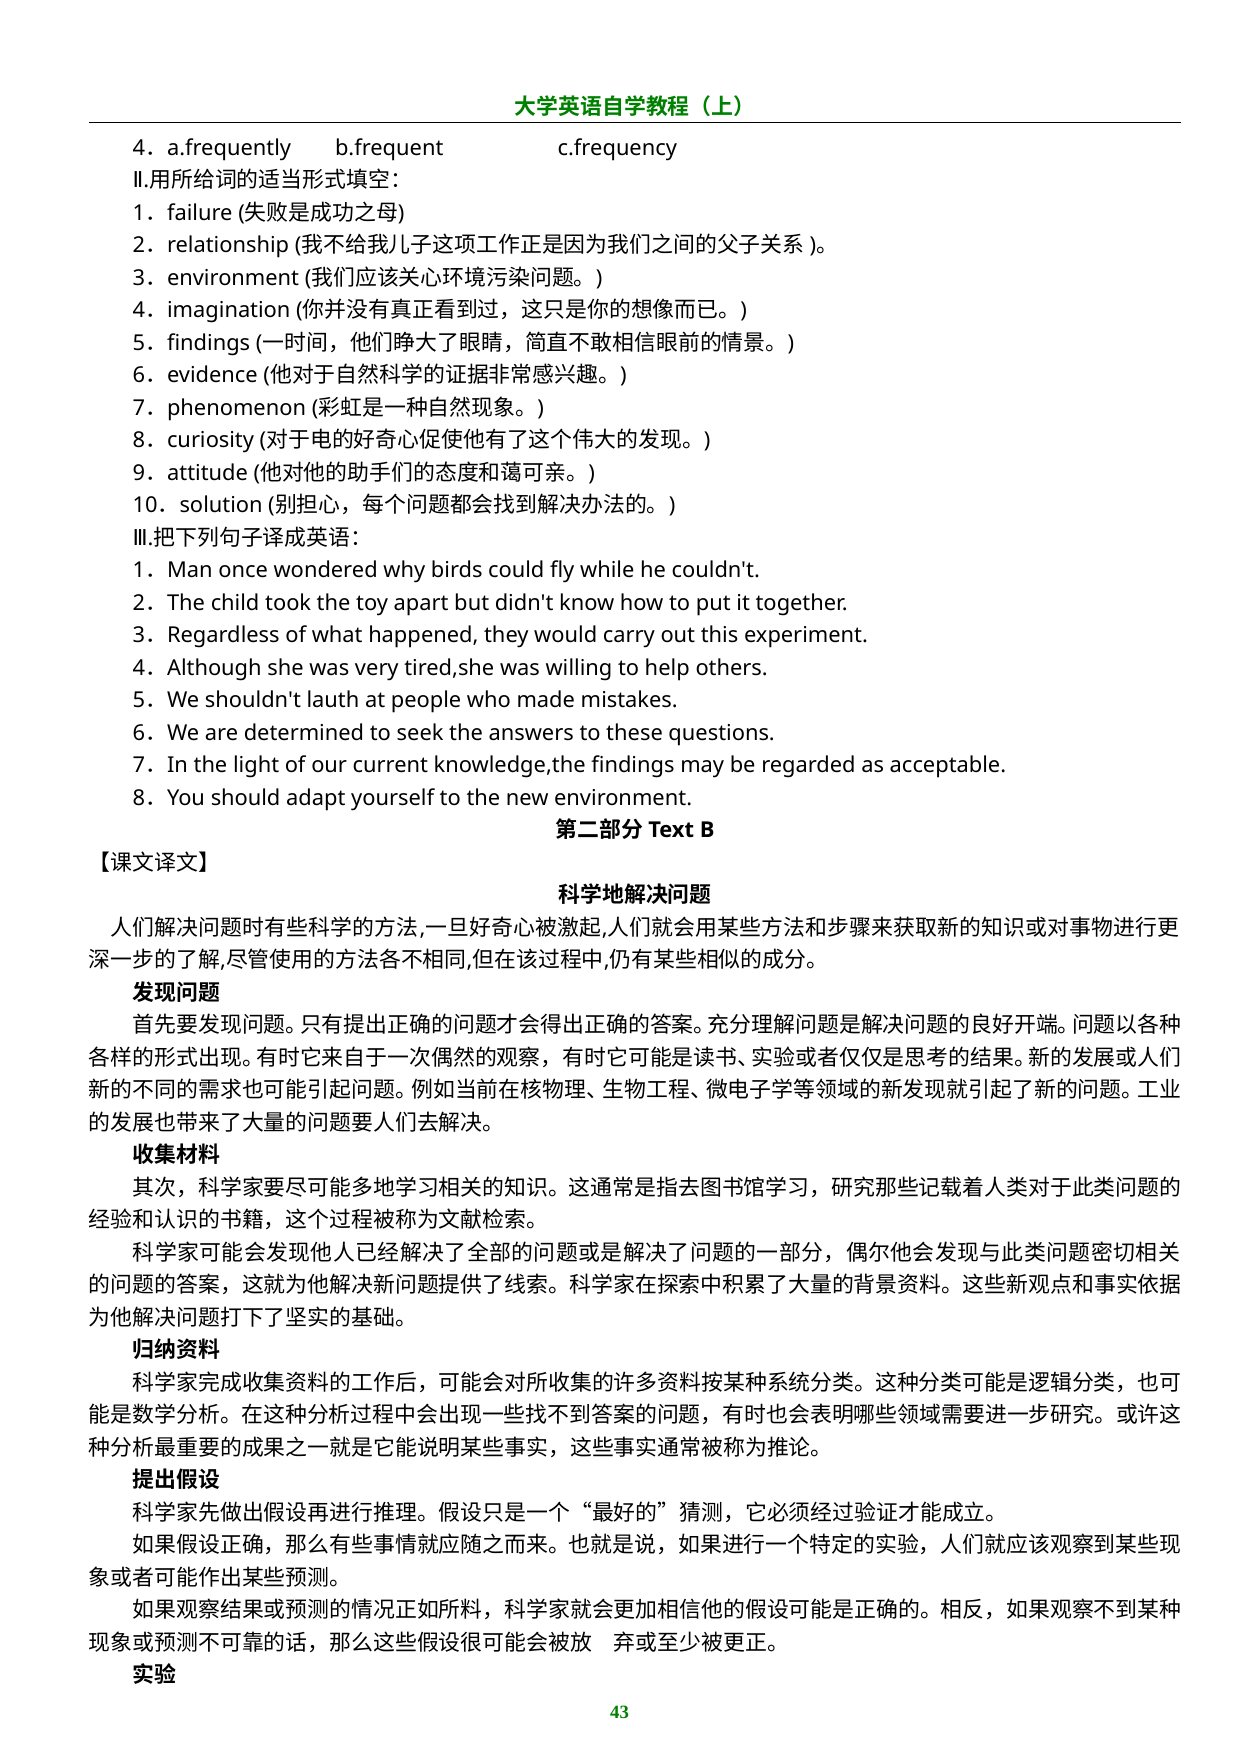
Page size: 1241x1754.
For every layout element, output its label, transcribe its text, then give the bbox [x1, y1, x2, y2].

text 4．imagination (你并没有真正看到过，这只是你的想像而已。) [89, 292, 1181, 324]
text 5．findings (一时间，他们睁大了眼睛，简直不敢相信眼前的情景。) [89, 324, 1181, 357]
text 【课文译文】 [89, 844, 1181, 877]
text 人们解决问题时有些科学的方法,一旦好奇心被激起,人们就会用某些方法和步骤来获取新的知识或对事物进行更深一步的了解,尽管使用的方法各不相同,但在该过程中,仍有某些相似的成分。 [89, 909, 1181, 974]
text 5．We shouldn't lauth at people who made mistakes. [89, 682, 1181, 714]
text 科学家可能会发现他人已经解决了全部的问题或是解决了问题的一部分，偶尔他会发现与此类问题密切相关的问题的答案，这就为他解决新问题提供了线索。科学家在探索中积累了大量的背景资料。这些新观点和事实依据为他解决问题打下了坚实的基础。 [89, 1234, 1181, 1332]
text Ⅱ.用所给词的适当形式填空： [89, 162, 1181, 194]
text 如果观察结果或预测的情况正如所料，科学家就会更加相信他的假设可能是正确的。相反，如果观察不到某种现象或预测不可靠的话，那么这些假设很可能会被放 弃或至少被更正。 [89, 1592, 1181, 1657]
text 提出假设 [89, 1462, 1181, 1494]
text 归纳资料 [89, 1332, 1181, 1364]
text 10．solution (别担心，每个问题都会找到解决办法的。) [89, 487, 1181, 519]
text 1．failure (失败是成功之母) [89, 194, 1181, 227]
text 8．You should adapt yourself to the new environment. [89, 779, 1181, 812]
text 1．Man once wondered why birds could fly while he couldn't. [89, 552, 1181, 584]
text 3．Regardless of what happened, they would carry out this experiment. [89, 617, 1181, 649]
text 科学家先做出假设再进行推理。假设只是一个“最好的”猜测，它必须经过验证才能成立。 [89, 1494, 1181, 1527]
text 3．environment (我们应该关心环境污染问题。) [89, 259, 1181, 292]
text 9．attitude (他对他的助手们的态度和蔼可亲。) [89, 454, 1181, 487]
text 7．In the light of our current knowledge,the findings may be regarded as acceptable. [89, 747, 1181, 779]
text Ⅲ.把下列句子译成英语： [89, 519, 1181, 552]
text 实验 [89, 1657, 1181, 1689]
text 4．Although she was very tired,she was willing to help others. [89, 649, 1181, 682]
text 如果假设正确，那么有些事情就应随之而来。也就是说，如果进行一个特定的实验，人们就应该观察到某些现象或者可能作出某些预测。 [89, 1527, 1181, 1592]
text 2．The child took the toy apart but didn't know how to put it together. [89, 584, 1181, 617]
text 科学家完成收集资料的工作后，可能会对所收集的许多资料按某种系统分类。这种分类可能是逻辑分类，也可能是数学分析。在这种分析过程中会出现一些找不到答案的问题，有时也会表明哪些领域需要进一步研究。或许这种分析最重要的成果之一就是它能说明某些事实，这些事实通常被称为推论。 [89, 1364, 1181, 1462]
text 首先要发现问题。只有提出正确的问题才会得出正确的答案。充分理解问题是解决问题的良好开端。问题以各种各样的形式出现。有时它来自于一次偶然的观察，有时它可能是读书、实验或者仅仅是思考的结果。新的发展或人们新的不同的需求也可能引起问题。例如当前在核物理、生物工程、微电子学等领域的新发现就引起了新的问题。工业的发展也带来了大量的问题要人们去解决。 [89, 1007, 1181, 1137]
text 8．curiosity (对于电的好奇心促使他有了这个伟大的发现。) [89, 422, 1181, 454]
text 收集材料 [89, 1137, 1181, 1169]
text 4．a.frequently b.frequent c.frequency [89, 129, 1181, 162]
text 科学地解决问题 [89, 877, 1181, 909]
text 6．We are determined to seek the answers to these questions. [89, 714, 1181, 747]
text 发现问题 [89, 974, 1181, 1007]
text 2．relationship (我不给我儿子这项工作正是因为我们之间的父子关系 )。 [89, 227, 1181, 259]
text 第二部分 Text B [89, 812, 1181, 844]
text 其次，科学家要尽可能多地学习相关的知识。这通常是指去图书馆学习，研究那些记载着人类对于此类问题的经验和认识的书籍，这个过程被称为文献检索。 [89, 1169, 1181, 1234]
text 6．evidence (他对于自然科学的证据非常感兴趣。) [89, 357, 1181, 389]
text 7．phenomenon (彩虹是一种自然现象。) [89, 389, 1181, 422]
